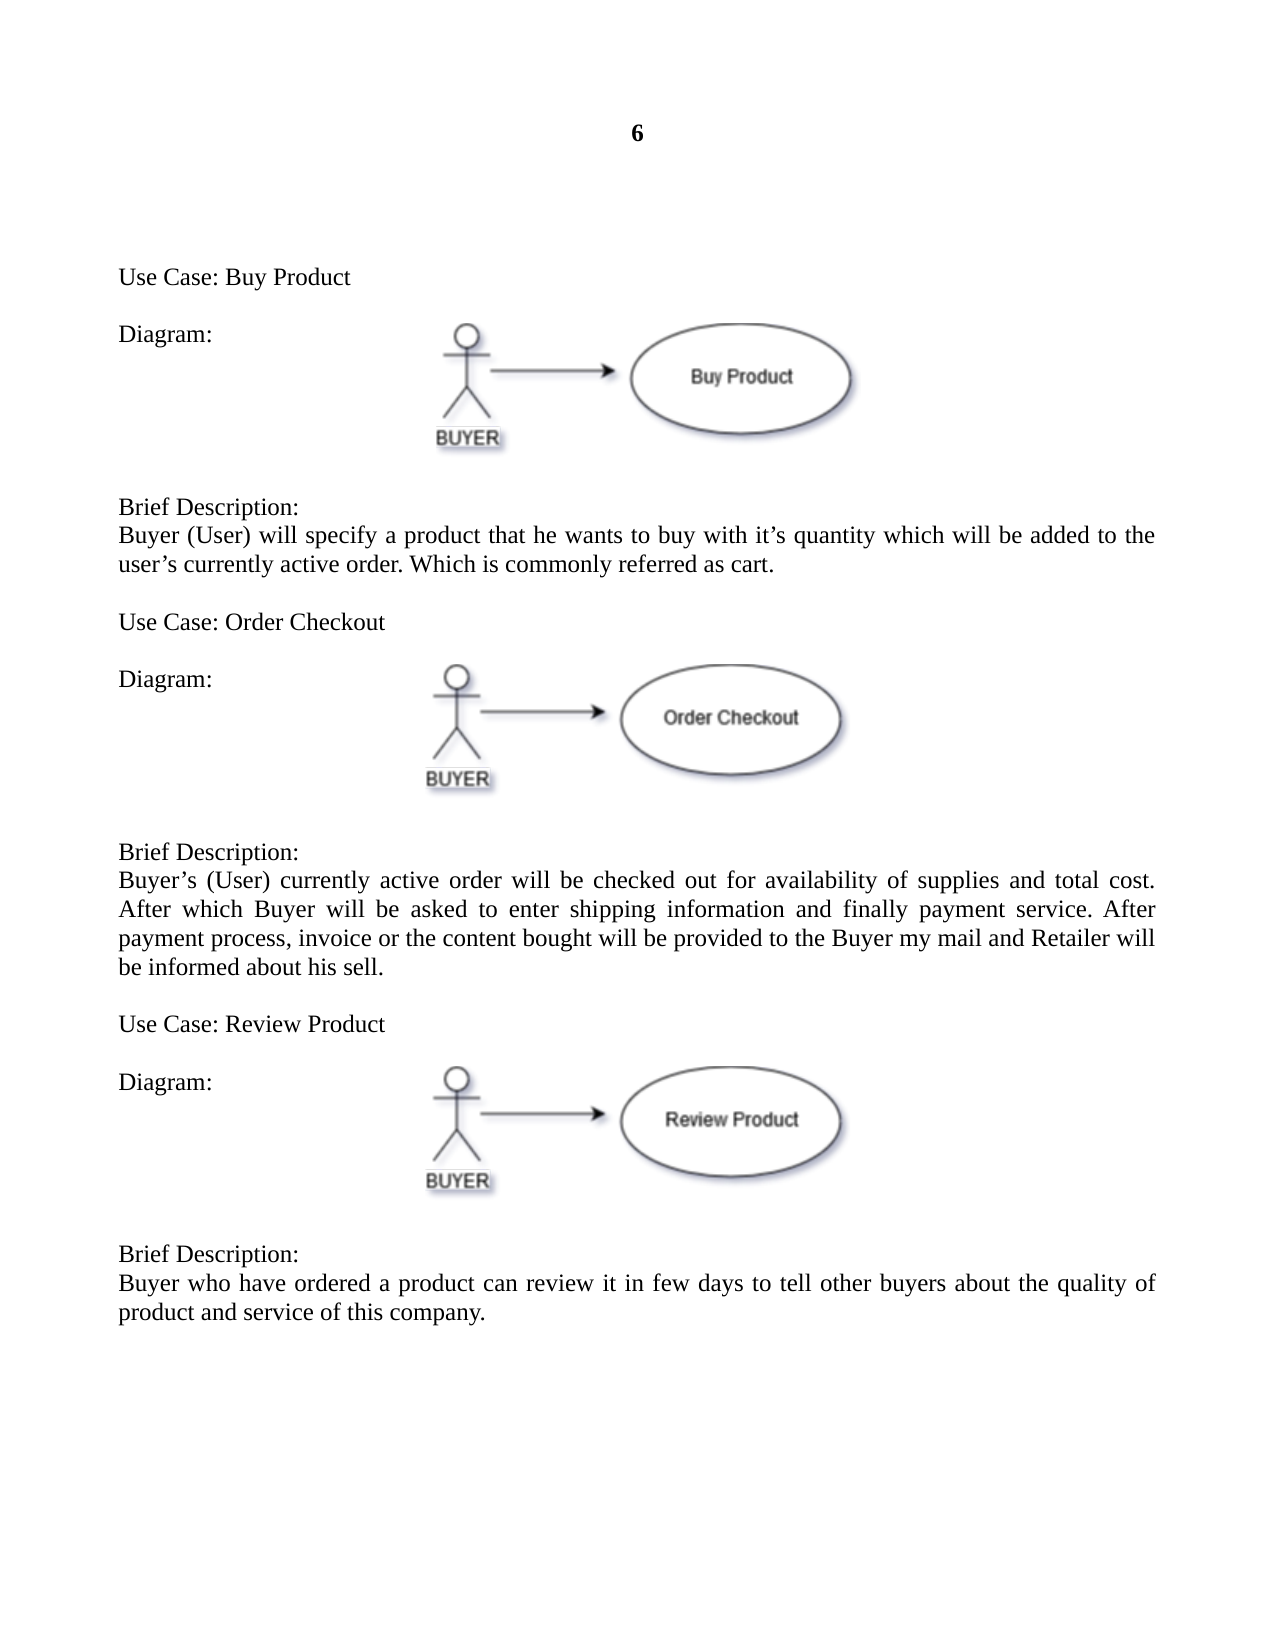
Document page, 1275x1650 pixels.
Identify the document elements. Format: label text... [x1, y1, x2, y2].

text Brief Description: [118, 492, 1157, 521]
picture [436, 323, 861, 460]
picture [425, 1066, 851, 1203]
text Buyer (User) will specify a product that he wants to buy with it’s quantity which will be added to the user’s currently active order. Which is commonly referred as cart. [118, 521, 1157, 578]
text Use Case: Review Product [118, 1009, 1157, 1038]
text Buyer’s (User) currently active order will be checked out for availability of supplies and total cost. After which Buyer will be asked to enter shipping information and finally payment service. After payment process, invoice or the content bought will be provided to the Buyer my mail and Retailer will be informed about his sell. [118, 866, 1157, 981]
text Diagram: [118, 1067, 425, 1096]
text Use Case: Order Checkout [118, 607, 1157, 636]
text Use Case: Buy Product [118, 262, 1157, 291]
text Brief Description: [118, 1239, 1157, 1268]
text Diagram: [118, 319, 1157, 348]
text [851, 664, 1157, 693]
text [851, 1067, 1157, 1096]
text Buyer who have ordered a product can review it in few days to tell other buyers about the quality of product and service of this company. [118, 1268, 1157, 1326]
picture [425, 664, 851, 801]
text Diagram: [118, 664, 425, 693]
text Brief Description: [118, 837, 1157, 866]
text 6 [118, 118, 1157, 147]
